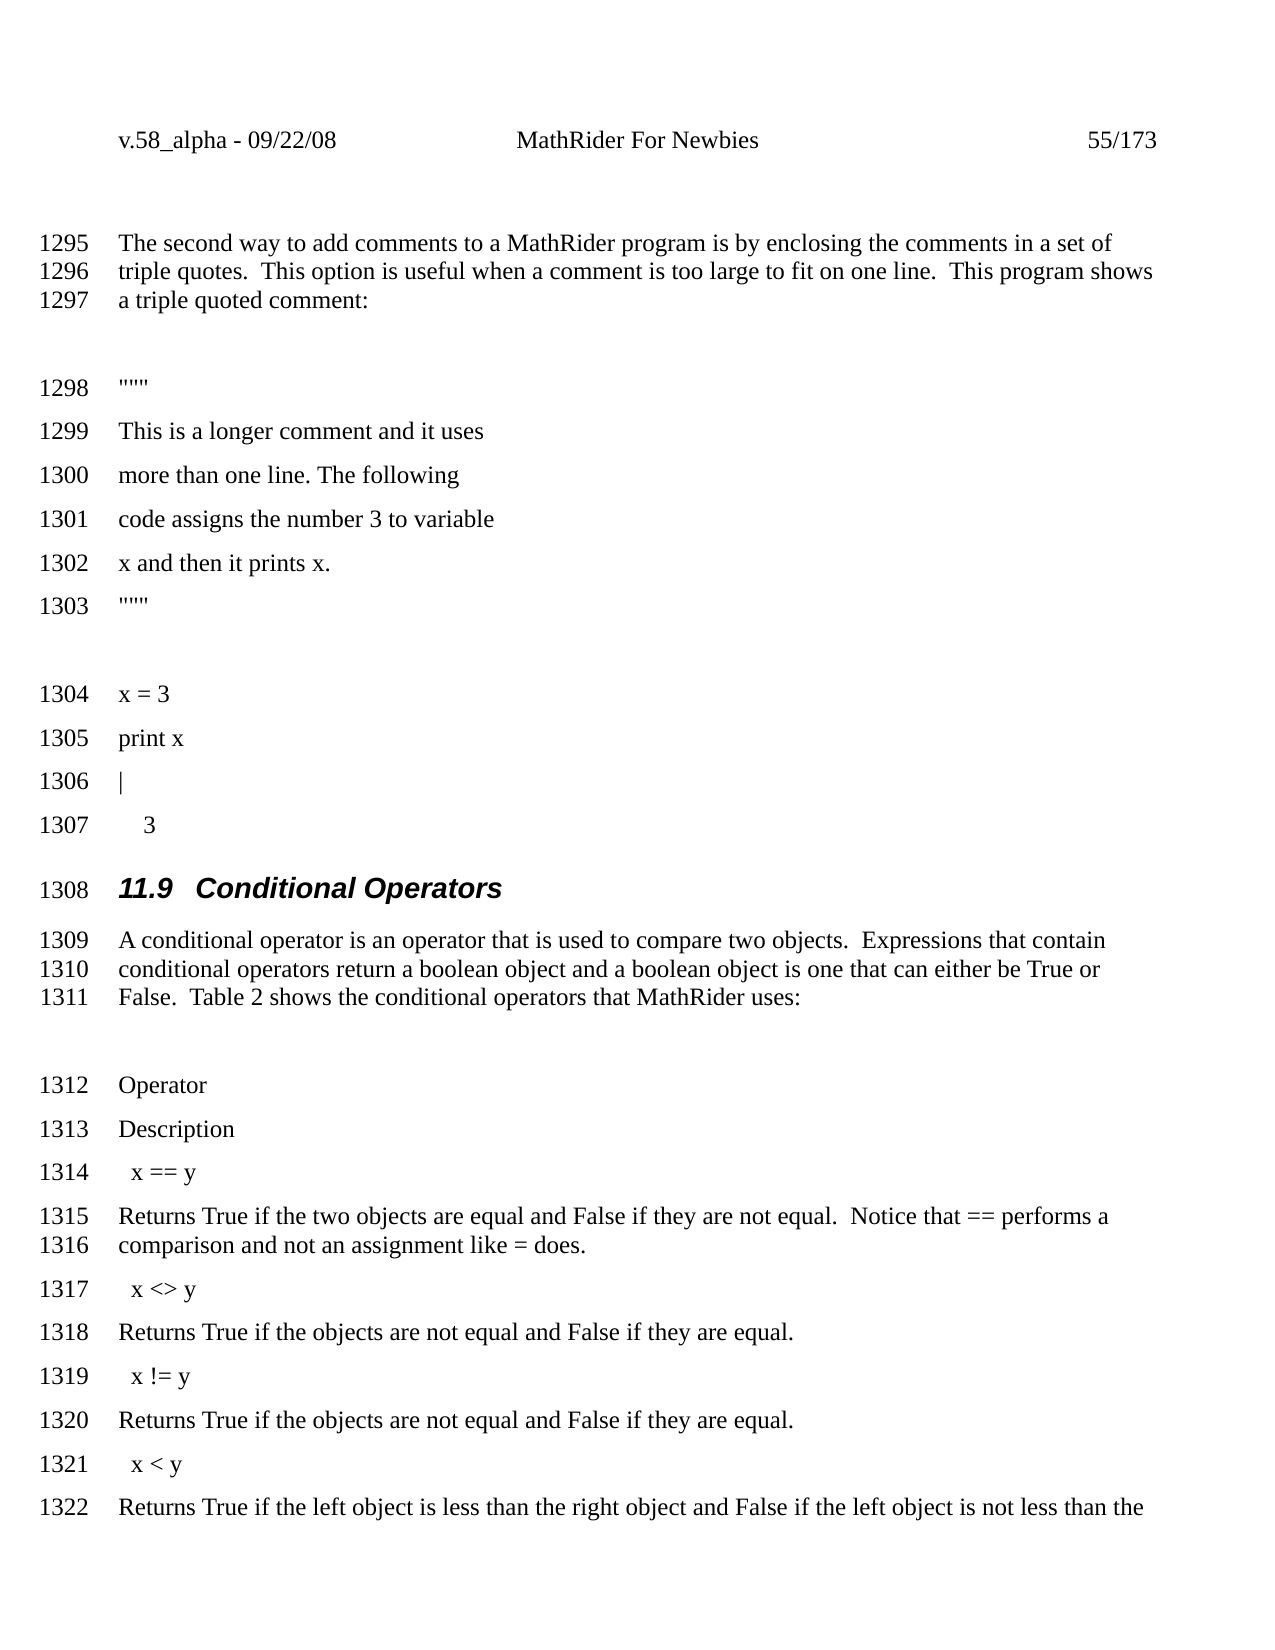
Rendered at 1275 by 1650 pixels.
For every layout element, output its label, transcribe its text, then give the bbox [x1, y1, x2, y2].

text Returns True if the left object is less than the right object and False if the left object is not less than the [118, 1492, 1157, 1521]
text Operator [118, 1070, 1157, 1099]
text The second way to add comments to a MathRider program is by enclosing the comments in a set of triple quotes. This option is useful when a comment is too large to fit on one line. This program shows a triple quoted comment: [118, 228, 1157, 314]
text x <> y [118, 1274, 1157, 1302]
text x < y [118, 1449, 1157, 1477]
text Returns True if the two objects are equal and False if they are not equal. Notice that == performs a comparison and not an assignment like = does. [118, 1201, 1157, 1259]
subtitle Conditional Operators [118, 871, 1157, 905]
text 3 [118, 810, 1157, 839]
text more than one line. The following [118, 460, 1157, 489]
text x == y [118, 1157, 1157, 1186]
text """ [118, 373, 1157, 401]
text This is a longer comment and it uses [118, 416, 1157, 445]
text print x [118, 723, 1157, 751]
text x and then it prints x. [118, 548, 1157, 576]
text A conditional operator is an operator that is used to compare two objects. Expressions that contain conditional operators return a boolean object and a boolean object is one that can either be True or False. Table 2 shows the conditional operators that MathRider uses: [118, 925, 1157, 1011]
text x = 3 [118, 679, 1157, 708]
text | [118, 766, 1157, 795]
text Returns True if the objects are not equal and False if they are equal. [118, 1317, 1157, 1346]
text Description [118, 1114, 1157, 1142]
text """ [118, 591, 1157, 620]
text x != y [118, 1361, 1157, 1390]
text code assigns the number 3 to variable [118, 504, 1157, 533]
text Returns True if the objects are not equal and False if they are equal. [118, 1405, 1157, 1434]
